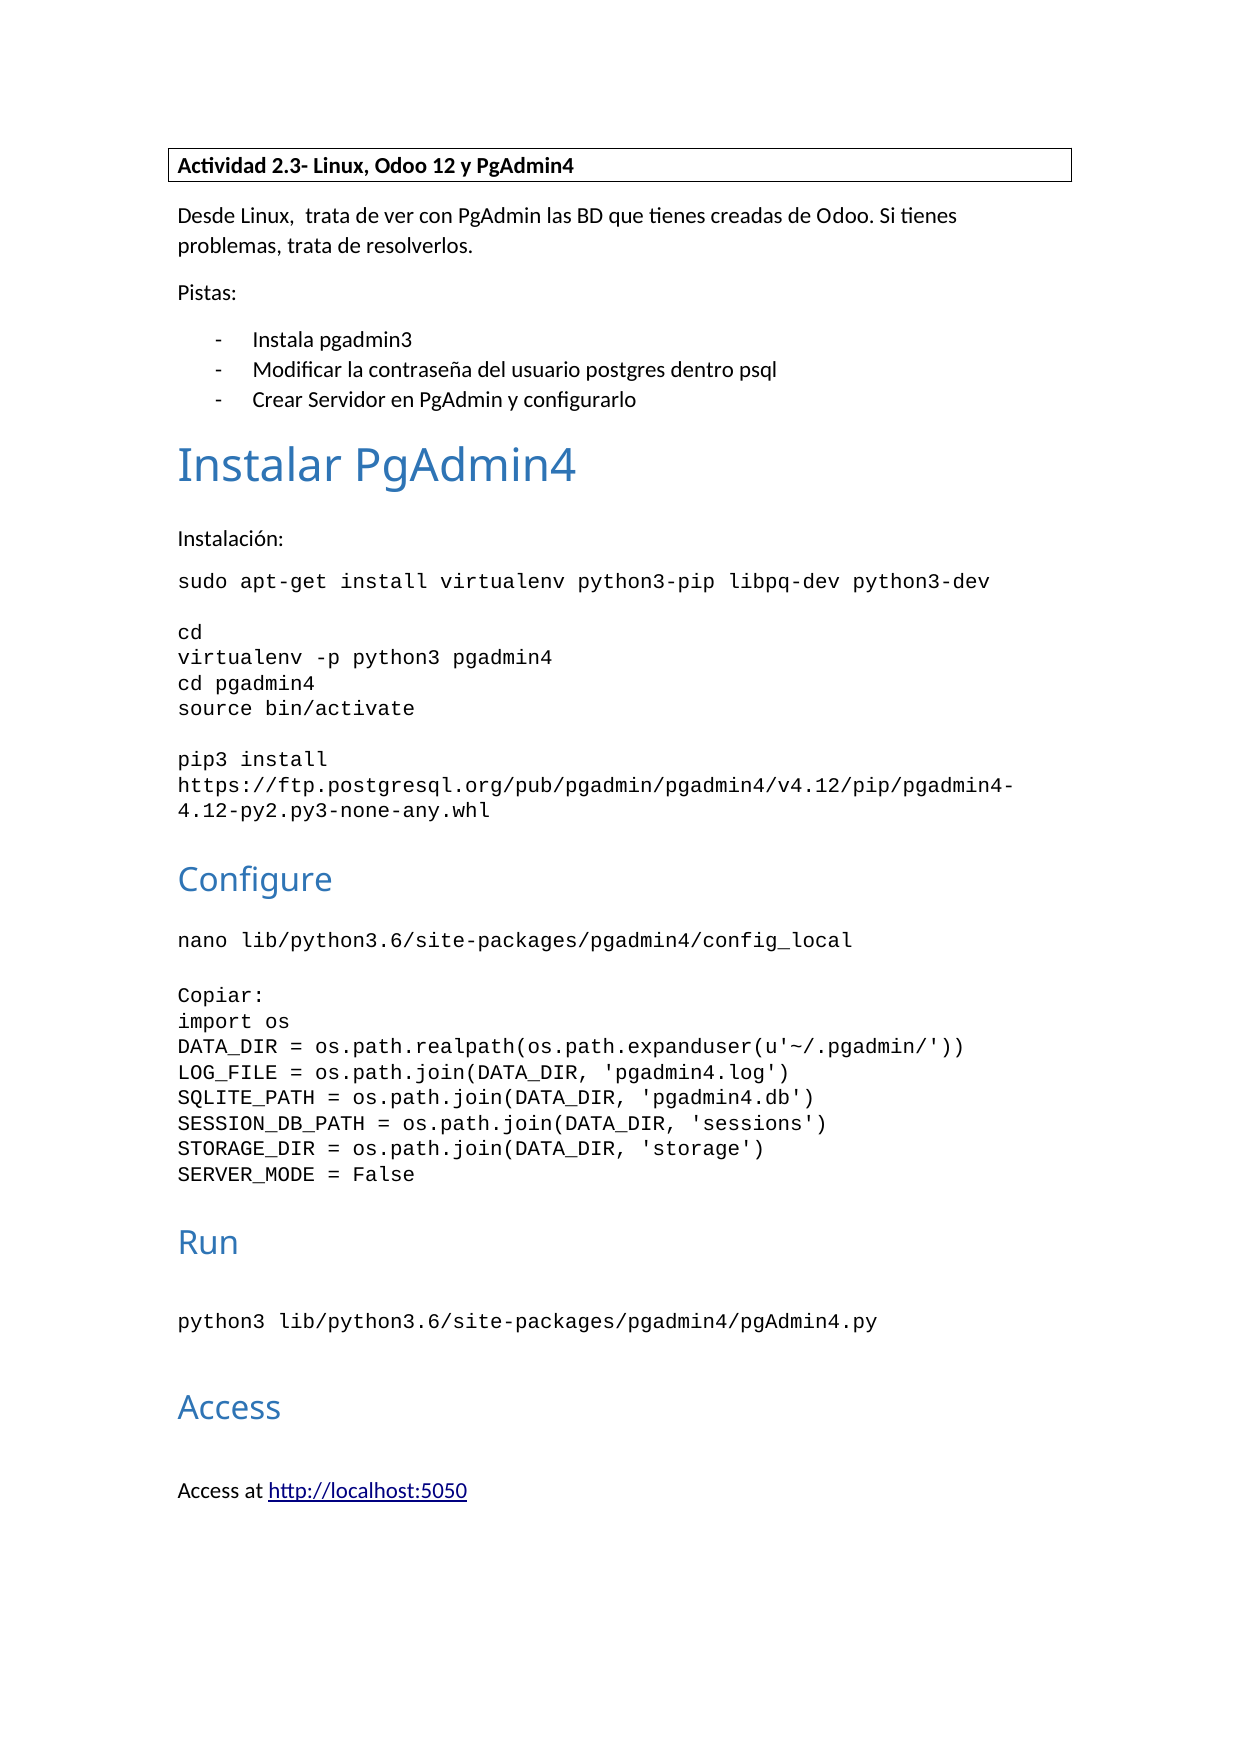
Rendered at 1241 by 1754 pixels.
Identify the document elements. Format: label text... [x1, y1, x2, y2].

text cd [177, 622, 1063, 645]
text SESSION_DB_PATH = os.path.join(DATA_DIR, 'sessions') [177, 1113, 1063, 1137]
text pip3 install https://ftp.postgresql.org/pub/pgadmin/pgadmin4/v4.12/pip/pgadmin4-4.12-py2.py3-none-any.whl [177, 749, 1063, 824]
text Actividad 2.3- Linux, Odoo 12 y PgAdmin4 [169, 149, 1071, 181]
text SERVER_MODE = False [177, 1164, 1063, 1188]
text Desde Linux, trata de ver con PgAdmin las BD que tienes creadas de Odoo. Si tienes problemas, trata de resolverlos. [177, 201, 1063, 259]
text SQLITE_PATH = os.path.join(DATA_DIR, 'pgadmin4.db') [177, 1087, 1063, 1111]
subtitle Instalar PgAdmin4 [177, 432, 1063, 494]
list Instala pgadmin3 [215, 325, 1063, 353]
text sudo apt-get install virtualenv python3-pip libpq-dev python3-dev [177, 571, 1063, 594]
text Instalación: [177, 524, 1063, 552]
subtitle Configure [177, 855, 1063, 901]
text Pistas: [177, 278, 1063, 306]
subtitle Run [177, 1219, 1063, 1264]
text LOG_FILE = os.path.join(DATA_DIR, 'pgadmin4.log') [177, 1062, 1063, 1086]
text python3 lib/python3.6/site-packages/pgadmin4/pgAdmin4.py [177, 1311, 1063, 1335]
list Modificar la contraseña del usuario postgres dentro psql [215, 355, 1063, 383]
text import os [177, 1011, 1063, 1034]
text virtualenv -p python3 pgadmin4 [177, 647, 1063, 671]
text nano lib/python3.6/site-packages/pgadmin4/config_local [177, 930, 1063, 954]
subtitle Access [177, 1384, 1063, 1429]
text DATA_DIR = os.path.realpath(os.path.expanduser(u'~/.pgadmin/')) [177, 1036, 1063, 1060]
text source bin/activate [177, 698, 1063, 722]
text STORAGE_DIR = os.path.join(DATA_DIR, 'storage') [177, 1138, 1063, 1162]
text Access at http://localhost:5050 [177, 1476, 1063, 1504]
text cd pgadmin4 [177, 673, 1063, 696]
list Crear Servidor en PgAdmin y configurarlo [215, 385, 1063, 413]
text Copiar: [177, 985, 1063, 1009]
